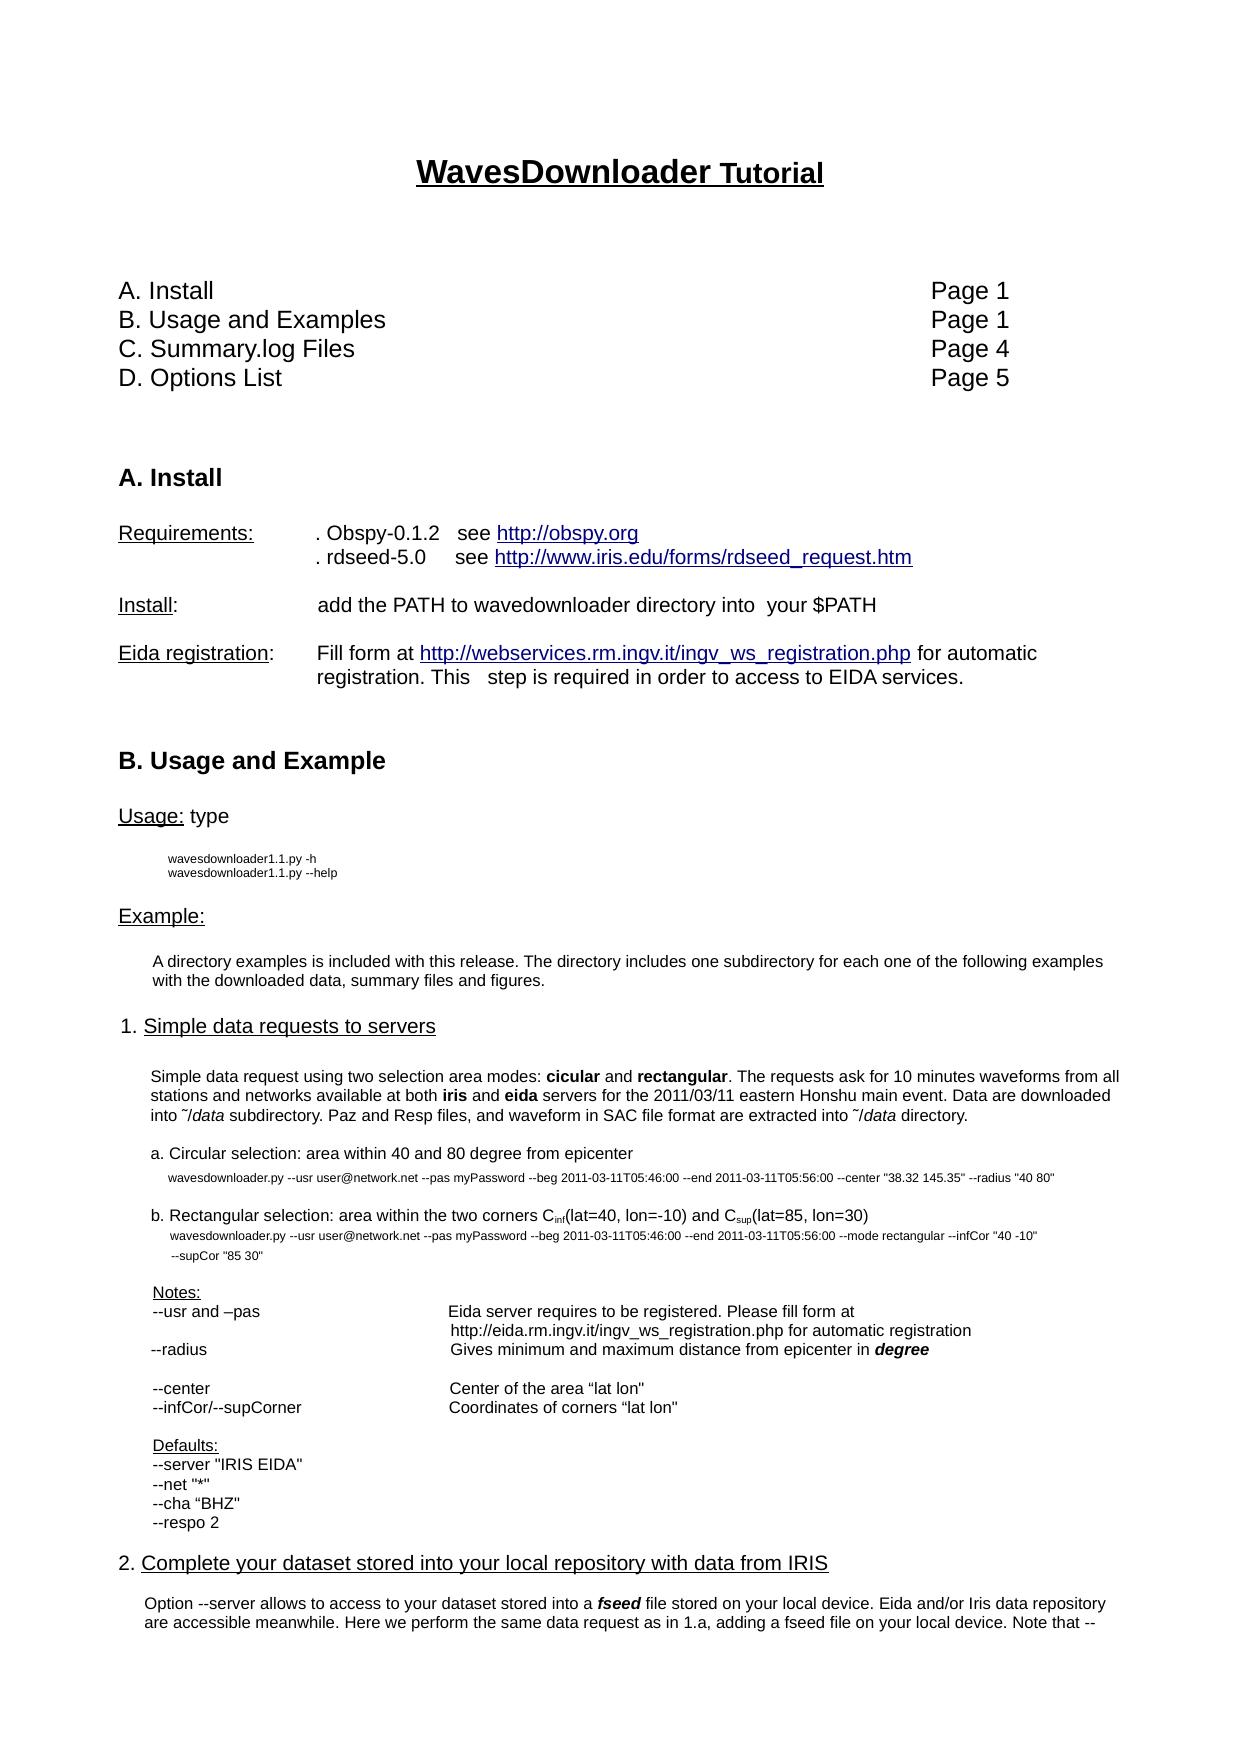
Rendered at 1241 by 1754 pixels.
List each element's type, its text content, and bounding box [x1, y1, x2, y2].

list --radius Gives minimum and maximum distance from epicenter in degree [118, 1340, 1122, 1359]
text Notes: [152, 1283, 1122, 1302]
text --respo 2 [152, 1513, 1122, 1532]
list wavesdownloader.py --usr user@network.net --pas myPassword --beg 2011-03-11T05:46:00 --end 2011-03-11T05:56:00 --center "38.32 145.35" --radius "40 80" [118, 1163, 1122, 1187]
list a. Circular selection: area within 40 and 80 degree from epicenter [72, 1144, 1122, 1163]
text C. Summary.log Files Page 4 [118, 334, 1122, 363]
text B. Usage and Examples Page 1 [118, 305, 1122, 334]
list --center Center of the area “lat lon" [152, 1378, 1122, 1398]
text Requirements: . Obspy-0.1.2 see http://obspy.org [118, 521, 1122, 545]
text B. Usage and Example [118, 746, 1122, 775]
text A. Install [118, 463, 1122, 492]
list b. Rectangular selection: area within the two corners Cinf(lat=40, lon=-10) and Csup(lat=85, lon=30) [118, 1206, 1122, 1225]
list Option --server allows to access to your dataset stored into a fseed file stored on your local device. Eida and/or Iris data repository are accessible meanwhile. Here we perform the same data request as in 1.a, adding a fseed file on your local device. Note that [66, 1594, 1122, 1632]
list --usr and –pas Eida server requires to be registered. Please fill form at [152, 1302, 1122, 1321]
text --net "*" [152, 1474, 1122, 1493]
text Install: add the PATH to wavedownloader directory into your $PATH [118, 593, 1122, 617]
text wavesdownloader1.1.py --help [118, 866, 1122, 880]
text A directory examples is included with this release. The directory includes one subdirectory for each one of the following examples with the downloaded data, summary files and figures. [118, 952, 1122, 990]
list http://eida.rm.ingv.it/ingv_ws_registration.php for automatic registration [450, 1321, 1122, 1340]
text --cha “BHZ" [152, 1493, 1122, 1513]
text wavesdownloader1.1.py -h [118, 851, 1122, 866]
text A. Install Page 1 [118, 276, 1122, 305]
text Example: [118, 904, 1122, 928]
text WavesDownloader Tutorial [118, 152, 1122, 190]
text Defaults: [152, 1436, 1122, 1455]
text D. Options List Page 5 [118, 363, 1122, 391]
list --supCor "85 30" [118, 1244, 1122, 1263]
text Eida registration: Fill form at http://webservices.rm.ingv.it/ingv_ws_registration.php for automatic registration. This step is required in order to access to EIDA services. [118, 641, 1122, 688]
text . rdseed-5.0 see http://www.iris.edu/forms/rdseed_request.htm [118, 545, 1122, 569]
list 2. Complete your dataset stored into your local repository with data from IRIS [118, 1551, 1122, 1575]
list wavesdownloader.py --usr user@network.net --pas myPassword --beg 2011-03-11T05:46:00 --end 2011-03-11T05:56:00 --mode rectangular --infCor "40 -10" [151, 1225, 1122, 1244]
list --infCor/--supCorner Coordinates of corners “lat lon" [152, 1398, 1122, 1417]
text Simple data request using two selection area modes: cicular and rectangular. The requests ask for 10 minutes waveforms from all stations and networks available at both iris and eida servers for the 2011/03/11 eastern Honshu main event. Data are downloaded into ˜/data subdirectory. Paz and Resp files, and waveform in SAC file format are extracted into ˜/data directory. [72, 1067, 1122, 1124]
text --server "IRIS EIDA" [152, 1455, 1122, 1474]
text Usage: type [118, 803, 1122, 827]
list 1. Simple data requests to servers [120, 1014, 1122, 1038]
